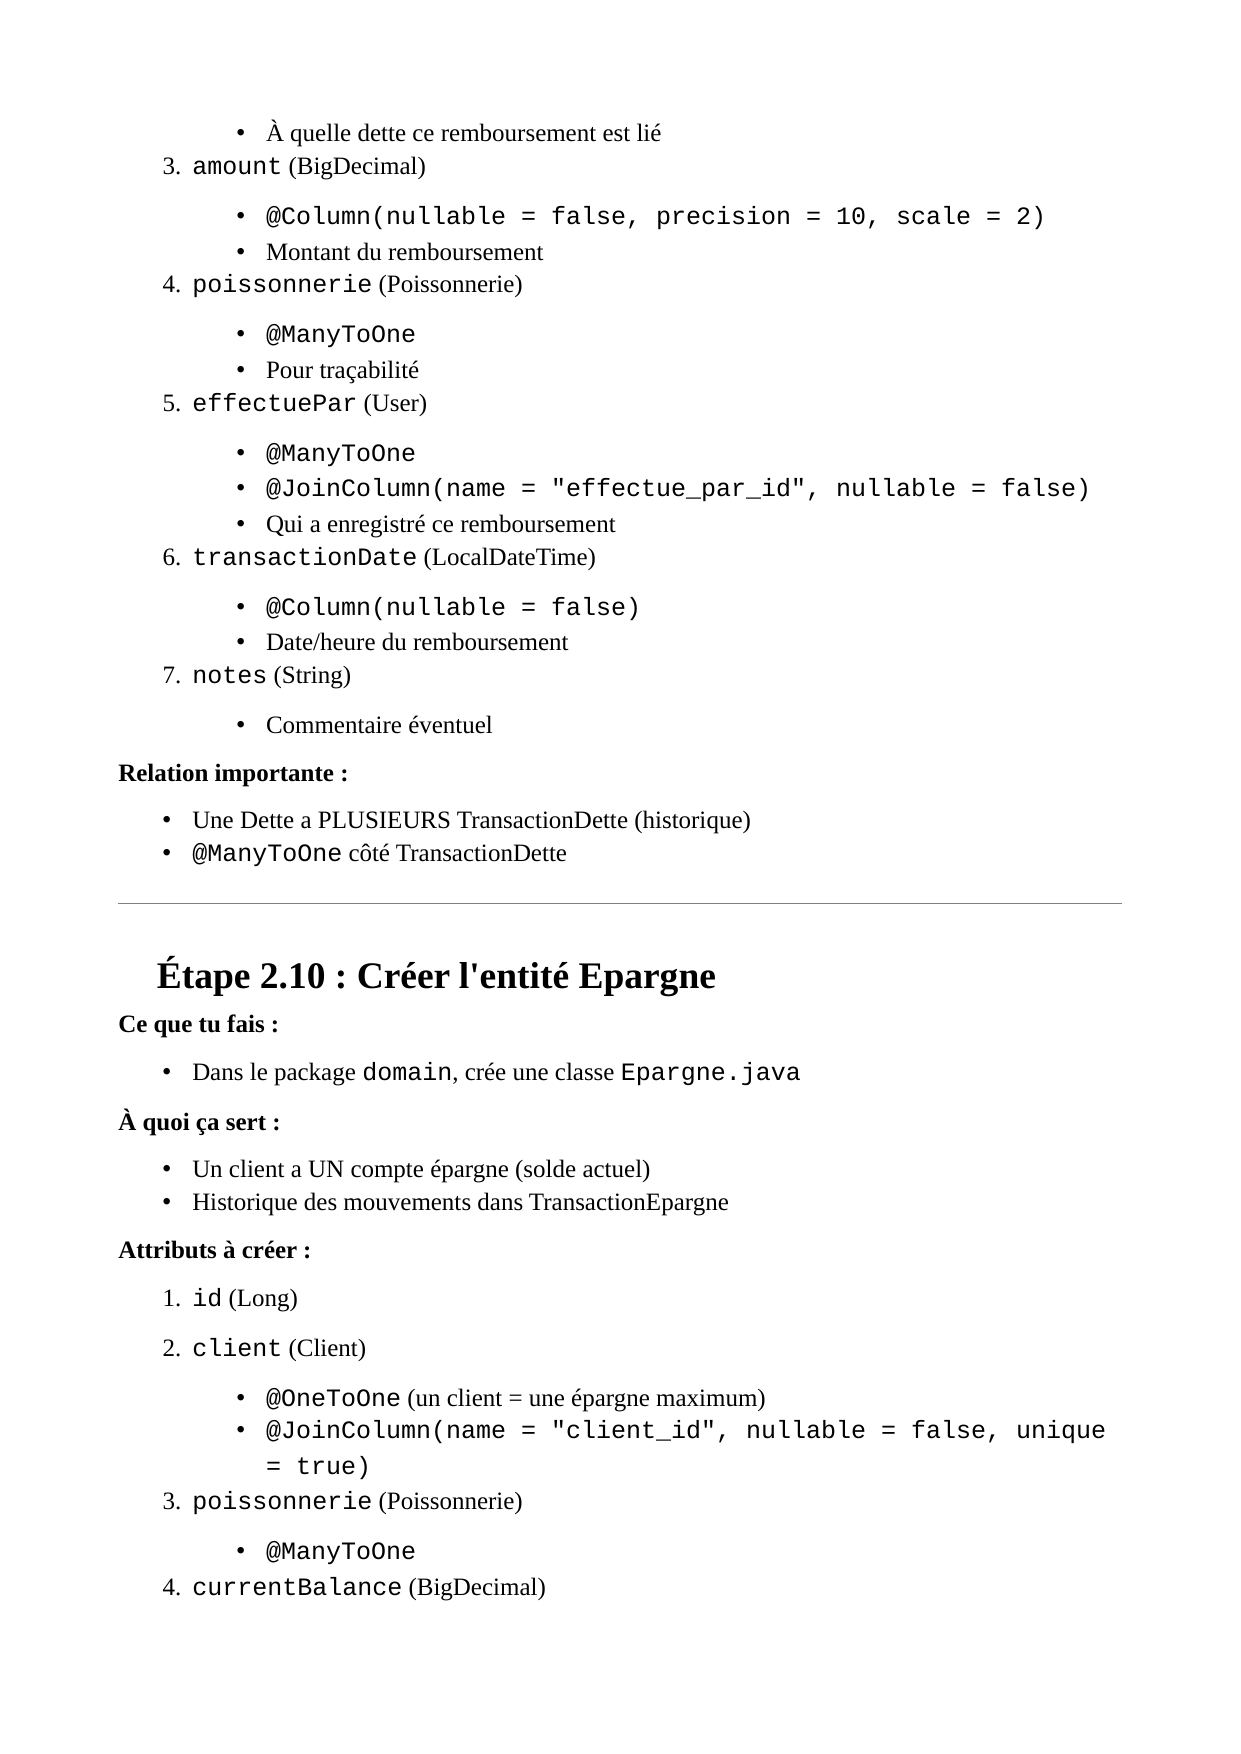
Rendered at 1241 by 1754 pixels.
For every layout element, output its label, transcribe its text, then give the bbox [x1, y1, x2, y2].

list @ManyToOne côté TransactionDette [162, 838, 1122, 869]
list notes (String) [162, 660, 1122, 691]
text Attributs à créer : [118, 1235, 1122, 1264]
list Date/heure du remboursement [236, 627, 1122, 656]
list Dans le package domain, crée une classe Epargne.java [162, 1057, 1122, 1088]
list client (Client) [162, 1333, 1122, 1363]
list @JoinColumn(name = "effectue_par_id", nullable = false) [236, 473, 1122, 504]
list poissonnerie (Poissonnerie) [162, 269, 1122, 300]
list id (Long) [162, 1283, 1122, 1313]
list effectuePar (User) [162, 388, 1122, 419]
list Une Dette a PLUSIEURS TransactionDette (historique) [162, 806, 1122, 834]
text Ce que tu fais : [118, 1009, 1122, 1038]
list Qui a enregistré ce remboursement [236, 509, 1122, 538]
list Historique des mouvements dans TransactionEpargne [162, 1187, 1122, 1216]
list transactionDate (LocalDateTime) [162, 542, 1122, 573]
list Un client a UN compte épargne (solde actuel) [162, 1154, 1122, 1183]
list @OneToOne (un client = une épargne maximum) [236, 1383, 1122, 1413]
list poissonnerie (Poissonnerie) [162, 1486, 1122, 1517]
list currentBalance (BigDecimal) [162, 1572, 1122, 1602]
list amount (BigDecimal) [162, 151, 1122, 182]
list @Column(nullable = false) [236, 592, 1122, 623]
list @ManyToOne [236, 438, 1122, 469]
list @JoinColumn(name = "client_id", nullable = false, unique = true) [236, 1418, 1122, 1482]
list Montant du remboursement [236, 237, 1122, 265]
text À quoi ça sert : [118, 1107, 1122, 1136]
list @ManyToOne [236, 319, 1122, 350]
subtitle ✅ Étape 2.10 : Créer l'entité Epargne [118, 954, 1122, 997]
list Pour traçabilité [236, 355, 1122, 384]
list Commentaire éventuel [236, 710, 1122, 739]
list À quelle dette ce remboursement est lié [236, 118, 1122, 147]
list @ManyToOne [236, 1536, 1122, 1567]
list @Column(nullable = false, precision = 10, scale = 2) [236, 201, 1122, 232]
text Relation importante : [118, 758, 1122, 787]
